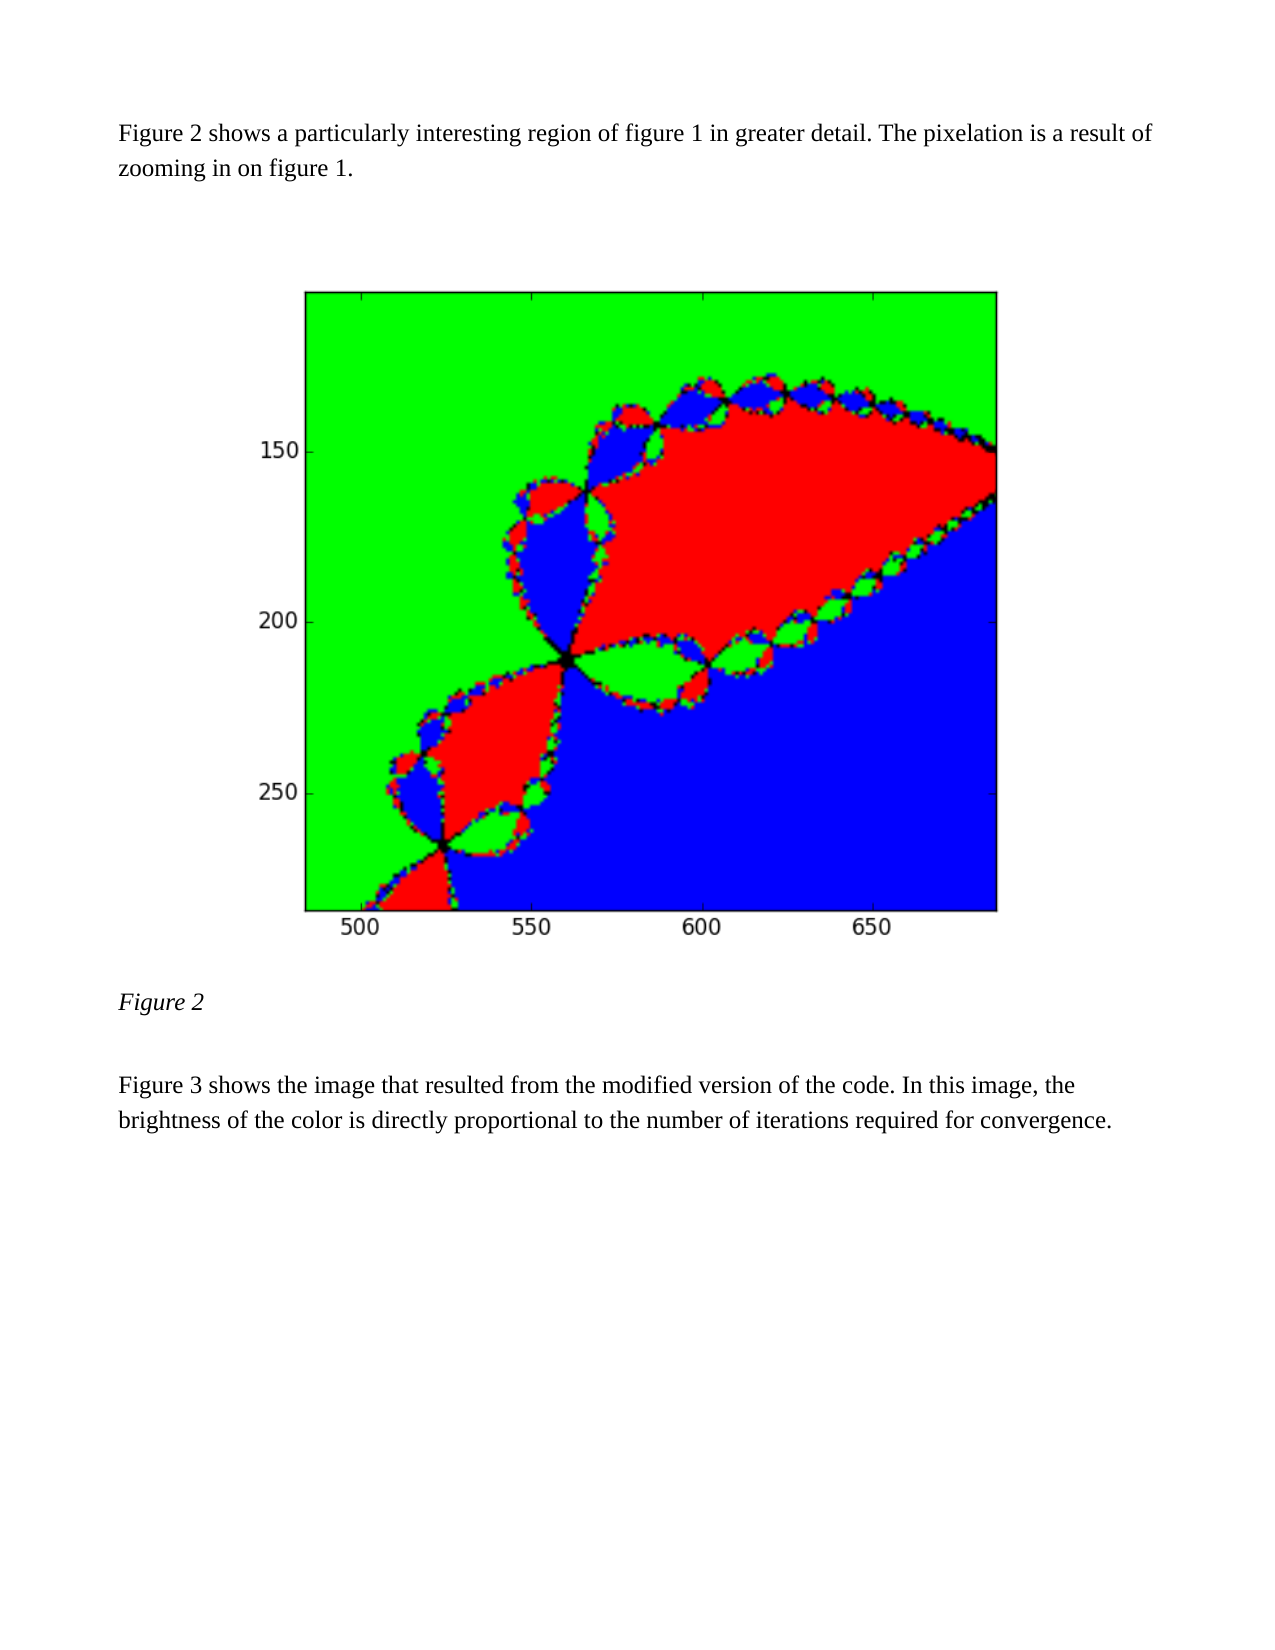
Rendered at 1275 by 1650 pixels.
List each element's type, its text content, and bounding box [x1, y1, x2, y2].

text Figure 2 [118, 987, 1157, 1015]
picture [118, 214, 1157, 987]
text Figure 3 shows the image that resulted from the modified version of the code. In this image, the brightness of the color is directly proportional to the number of iterations required for convergence. [118, 1070, 1157, 1133]
text Figure 2 shows a particularly interesting region of figure 1 in greater detail. The pixelation is a result of zooming in on figure 1. [118, 118, 1157, 181]
